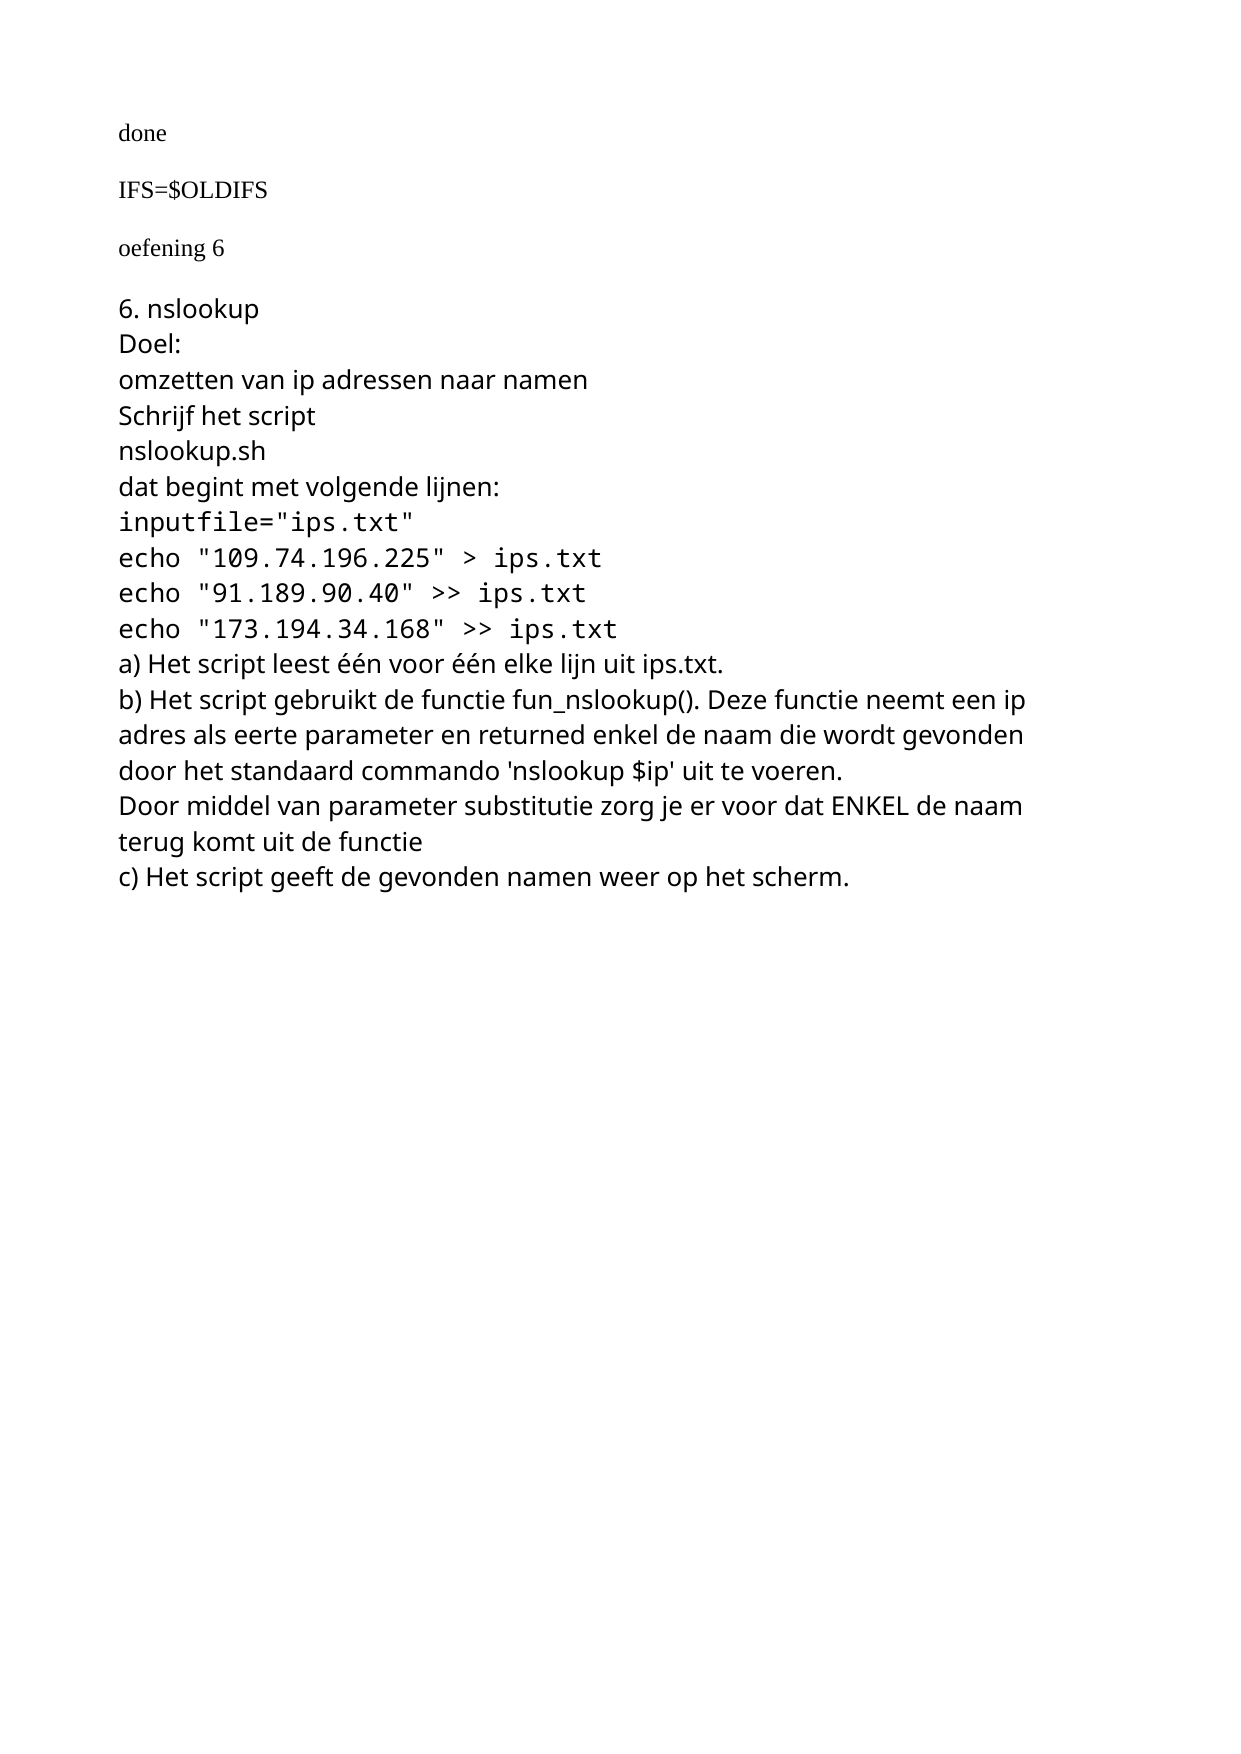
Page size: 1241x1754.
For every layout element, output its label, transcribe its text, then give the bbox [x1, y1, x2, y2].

text door het standaard commando 'nslookup $ip' uit te voeren. [118, 752, 1122, 788]
text c) Het script geeft de gevonden namen weer op het scherm. [118, 859, 1122, 894]
text b) Het script gebruikt de functie fun_nslookup(). Deze functie neemt een ip [118, 681, 1122, 717]
text 6. nslookup [118, 291, 1122, 326]
text omzetten van ip adressen naar namen [118, 362, 1122, 397]
text oefening 6 [118, 233, 1122, 262]
text adres als eerte parameter en returned enkel de naam die wordt gevonden [118, 717, 1122, 752]
text dat begint met volgende lijnen: [118, 468, 1122, 504]
text terug komt uit de functie [118, 823, 1122, 859]
text inputfile="ips.txt" [118, 504, 1122, 539]
text echo "91.189.90.40" >> ips.txt [118, 575, 1122, 610]
text a) Het script leest één voor één elke lijn uit ips.txt. [118, 646, 1122, 681]
text IFS=$OLDIFS [118, 176, 1122, 204]
text echo "173.194.34.168" >> ips.txt [118, 610, 1122, 646]
text Doel: [118, 326, 1122, 362]
text done [118, 118, 1122, 147]
text Schrijf het script [118, 397, 1122, 433]
text nslookup.sh [118, 433, 1122, 468]
text echo "109.74.196.225" > ips.txt [118, 539, 1122, 575]
text Door middel van parameter substitutie zorg je er voor dat ENKEL de naam [118, 788, 1122, 823]
